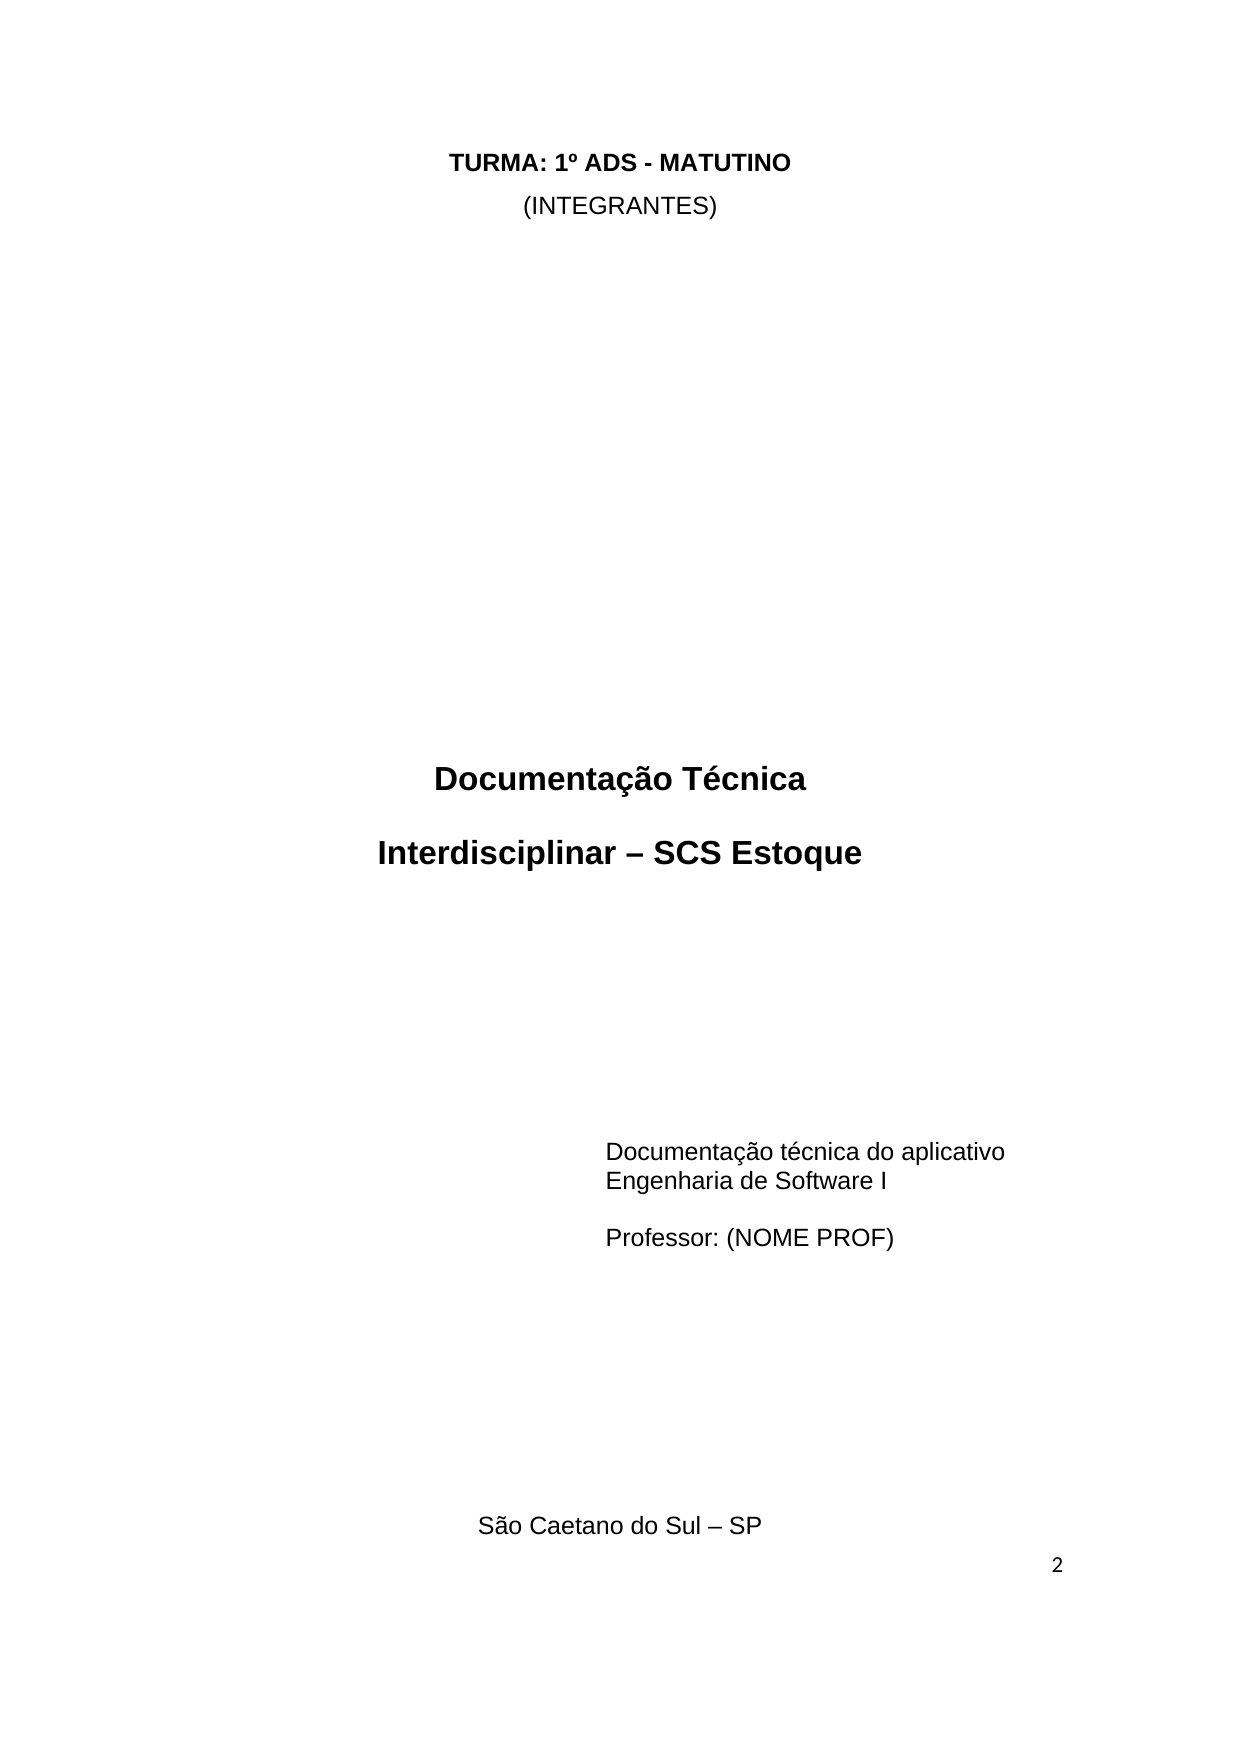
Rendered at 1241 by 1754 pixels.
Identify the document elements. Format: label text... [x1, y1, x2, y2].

text São Caetano do Sul – SP [177, 1511, 1063, 1539]
text Documentação Técnica [177, 758, 1063, 797]
text (INTEGRANTES) [177, 191, 1063, 219]
text Documentação técnica do aplicativo [605, 1137, 1063, 1166]
text Professor: (NOME PROF) [605, 1223, 1063, 1252]
text Interdisciplinar – SCS Estoque [177, 833, 1063, 871]
text TURMA: 1º ADS - MATUTINO [177, 148, 1063, 176]
text Engenharia de Software I [605, 1166, 1063, 1194]
